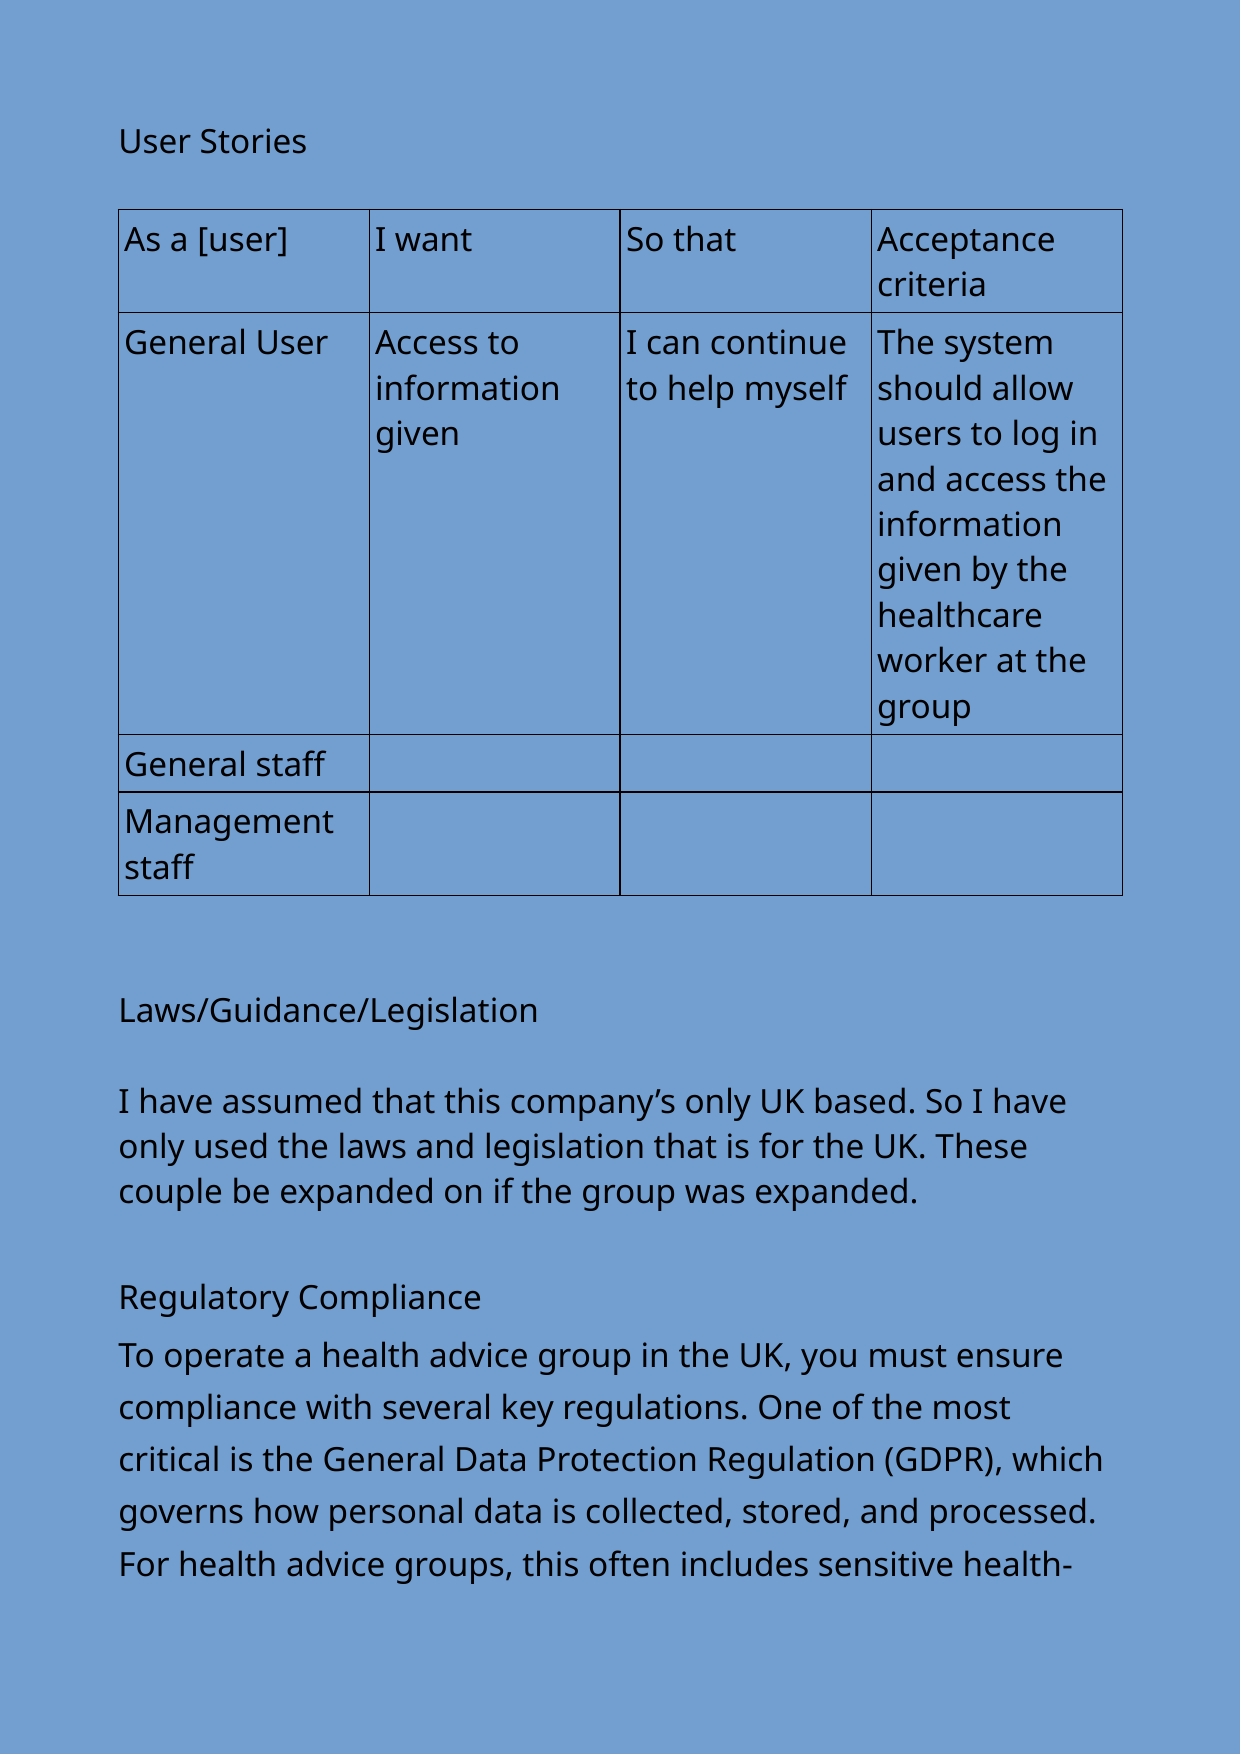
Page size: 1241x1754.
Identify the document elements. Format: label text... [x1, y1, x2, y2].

table_cell [872, 793, 1122, 895]
table_cell [872, 735, 1122, 791]
text I have assumed that this company’s only UK based. So I have only used the laws and legislation that is for the UK. These couple be expanded on if the group was expanded. [118, 1077, 1122, 1214]
table_cell [370, 735, 619, 791]
table_header So that [621, 210, 871, 312]
table_cell General User [119, 313, 369, 733]
table_header As a [user] [119, 210, 369, 312]
table_cell Management staff [119, 793, 369, 895]
table_cell I can continue to help myself [621, 313, 871, 733]
table_cell General staff [119, 735, 369, 791]
table_header Acceptance criteria [872, 210, 1122, 312]
text User Stories [118, 118, 1122, 163]
table_header I want [370, 210, 619, 312]
table_cell Access to information given [370, 313, 619, 733]
subtitle Regulatory Compliance [118, 1274, 1122, 1319]
table_cell [370, 793, 619, 895]
table_cell [621, 735, 871, 791]
table_cell The system should allow users to log in and access the information given by the healthcare worker at the group [872, 313, 1122, 733]
text To operate a health advice group in the UK, you must ensure compliance with several key regulations. One of the most critical is the General Data Protection Regulation (GDPR), which governs how personal data is collected, stored, and processed. For health advice groups, this often includes sensitive health- [118, 1332, 1122, 1586]
text Laws/Guidance/Legislation [118, 987, 1122, 1032]
table_cell [621, 793, 871, 895]
